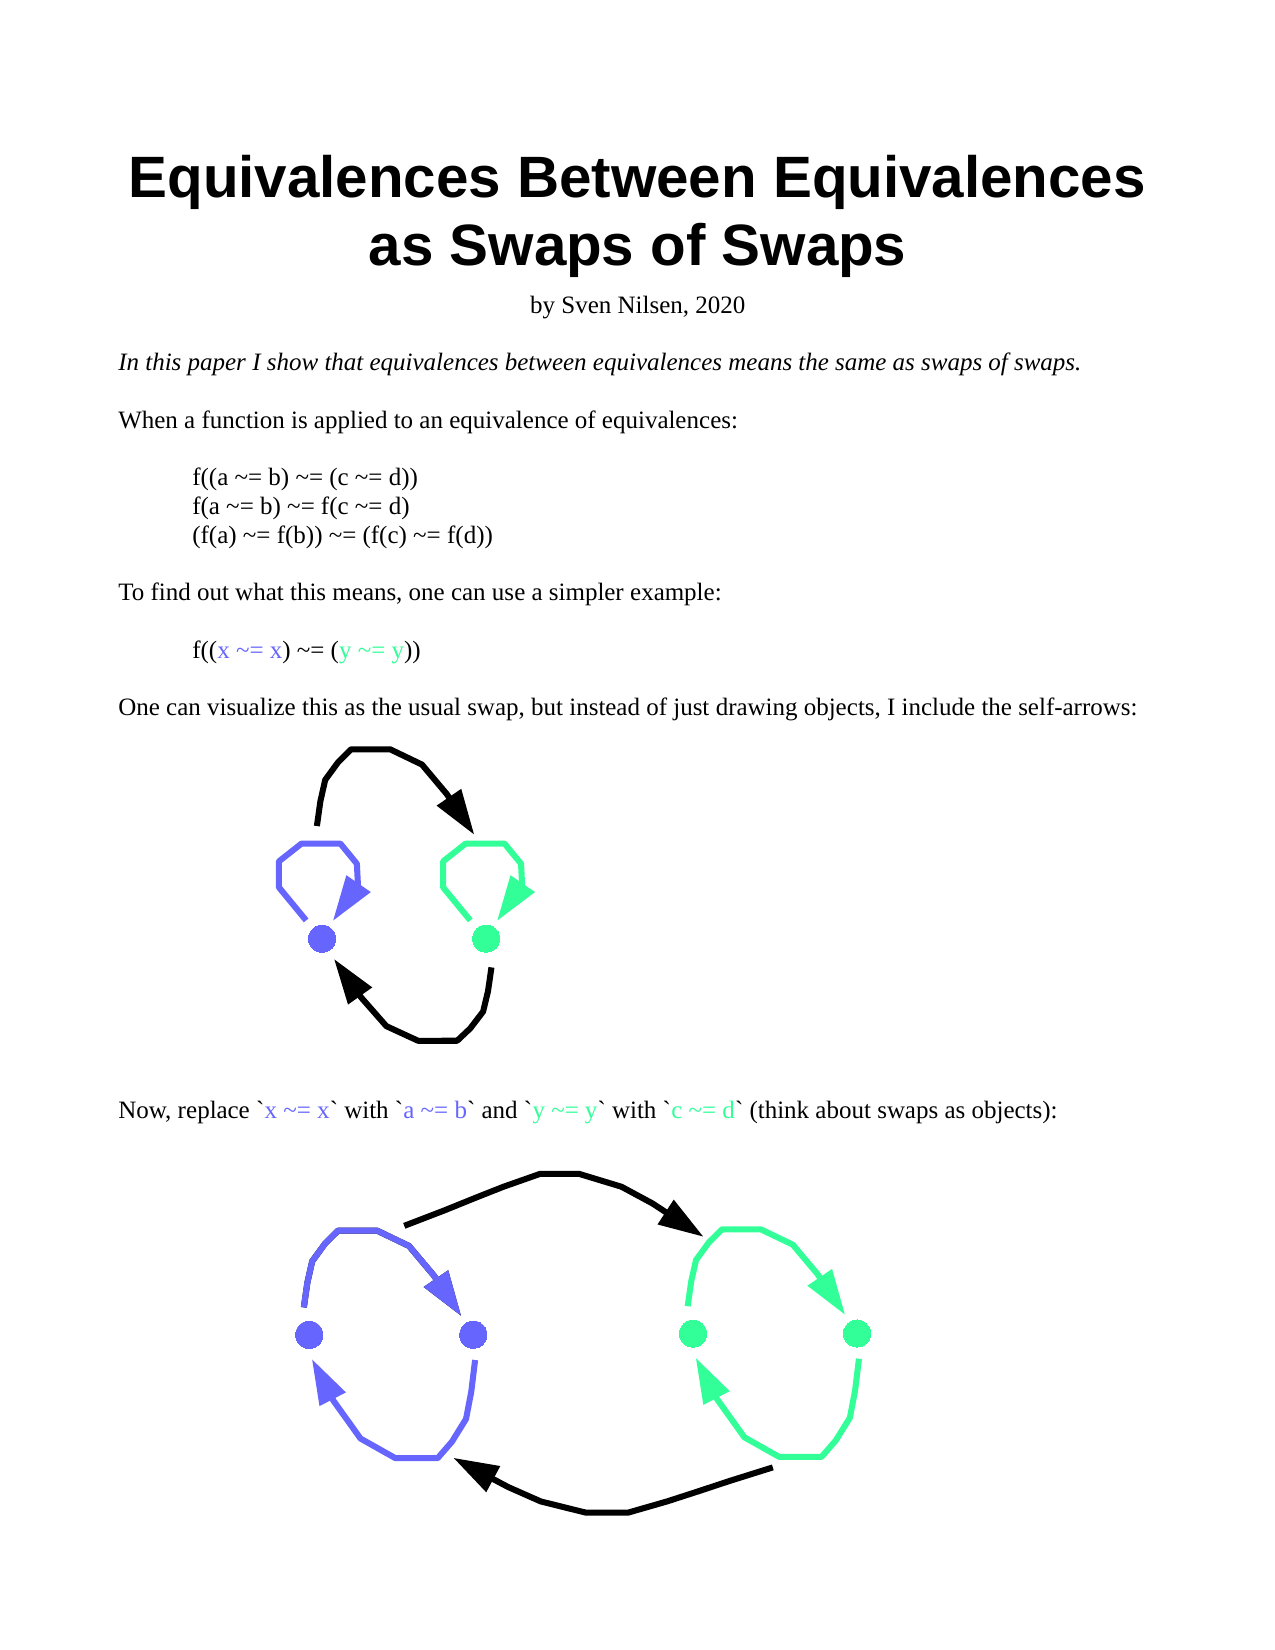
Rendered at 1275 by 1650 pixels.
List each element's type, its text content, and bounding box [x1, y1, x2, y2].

text When a function is applied to an equivalence of equivalences: [118, 405, 1157, 433]
text f(a ~= b) ~= f(c ~= d) [118, 491, 1157, 520]
title Equivalences Between Equivalences as Swaps of Swaps [118, 143, 1157, 277]
text Now, replace `x ~= x` with `a ~= b` and `y ~= y` with `c ~= d` (think about swaps as objects): [118, 1095, 1157, 1123]
text In this paper I show that equivalences between equivalences means the same as swaps of swaps. [118, 347, 1157, 376]
text To find out what this means, one can use a simpler example: [118, 577, 1157, 606]
text One can visualize this as the usual swap, but instead of just drawing objects, I include the self-arrows: [118, 692, 1157, 721]
text by Sven Nilsen, 2020 [118, 290, 1157, 318]
text f((a ~= b) ~= (c ~= d)) [118, 462, 1157, 491]
text (f(a) ~= f(b)) ~= (f(c) ~= f(d)) [118, 520, 1157, 548]
text f((x ~= x) ~= (y ~= y)) [118, 635, 1157, 663]
